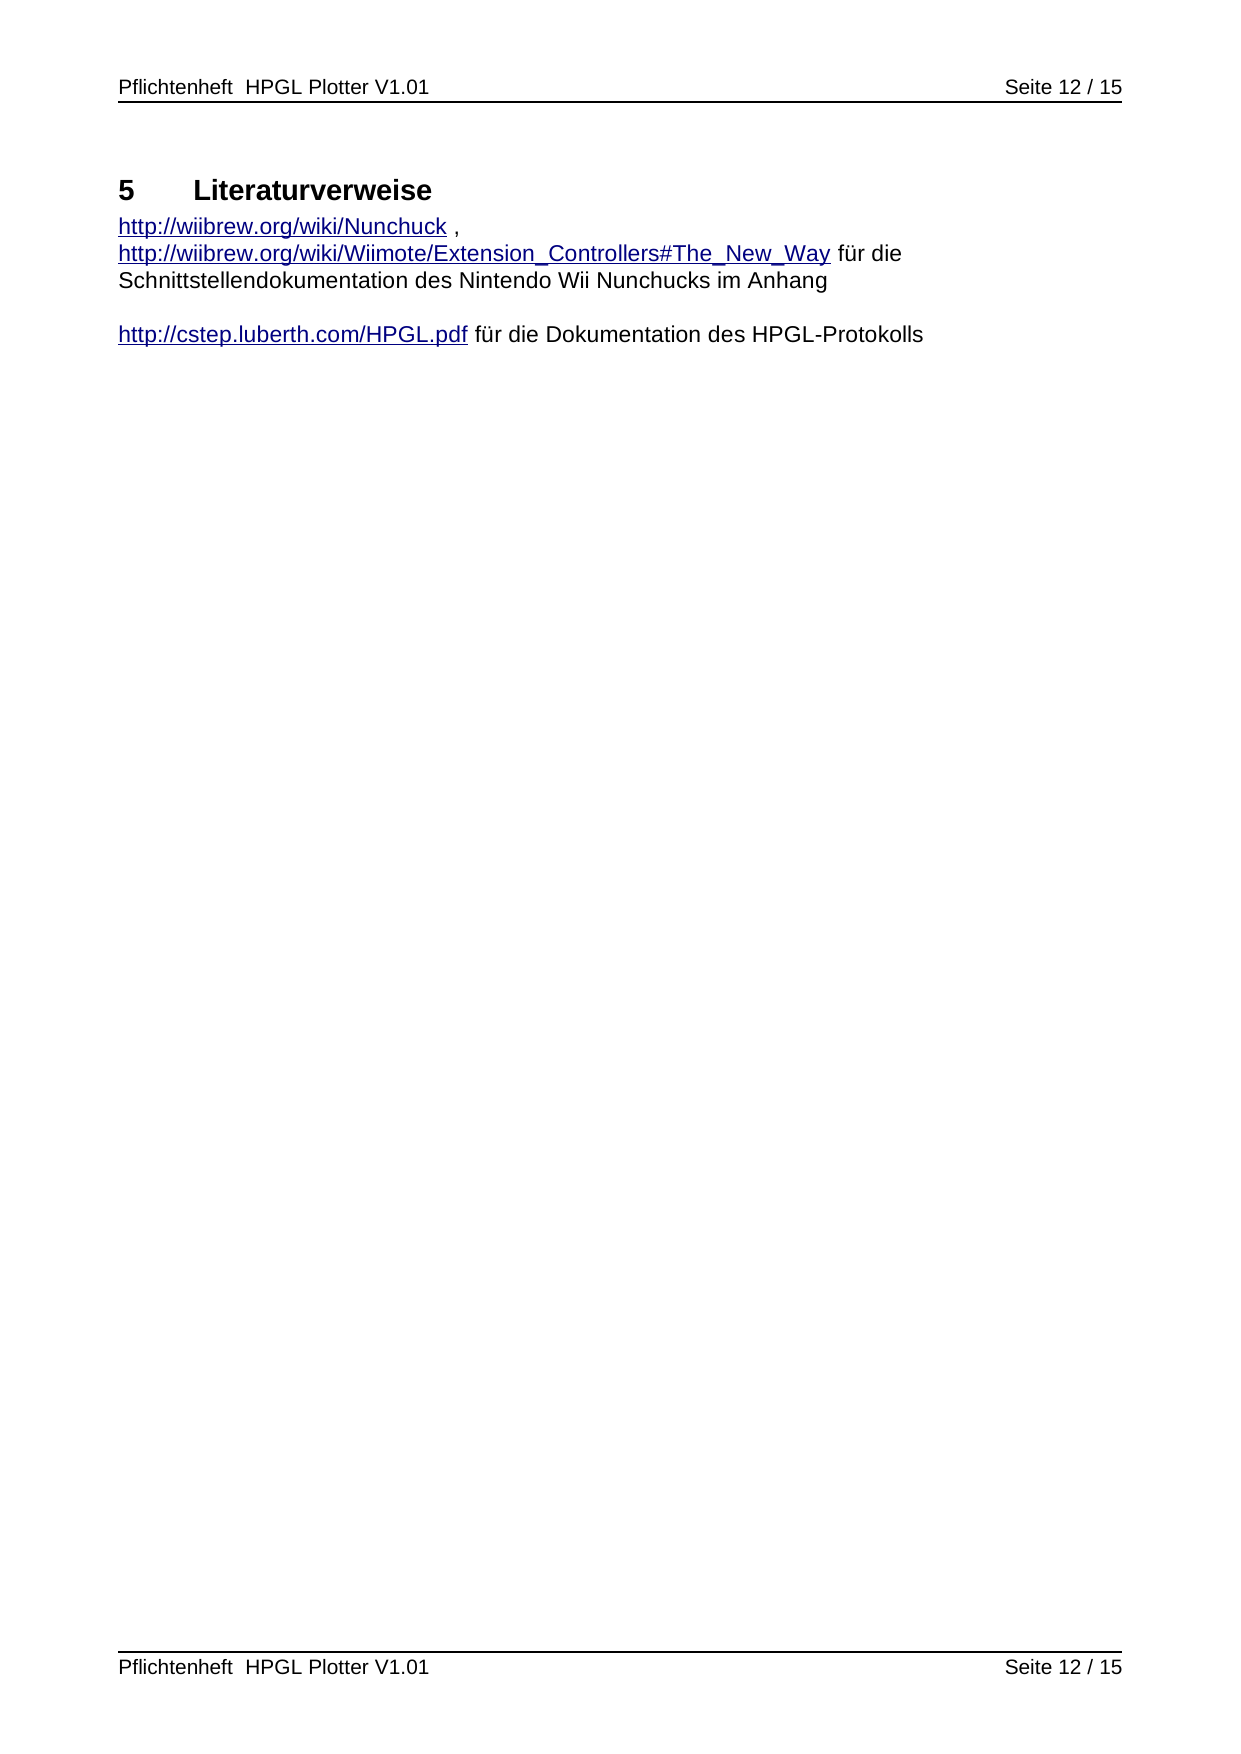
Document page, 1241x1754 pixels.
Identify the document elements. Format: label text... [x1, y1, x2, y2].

subtitle Literaturverweise [118, 173, 1122, 206]
text http://wiibrew.org/wiki/Nunchuck , http://wiibrew.org/wiki/Wiimote/Extension_Controllers#The_New_Way für die Schnittstellendokumentation des Nintendo Wii Nunchucks im Anhang [118, 212, 1122, 294]
text http://cstep.luberth.com/HPGL.pdf für die Dokumentation des HPGL-Protokolls [118, 321, 1122, 348]
